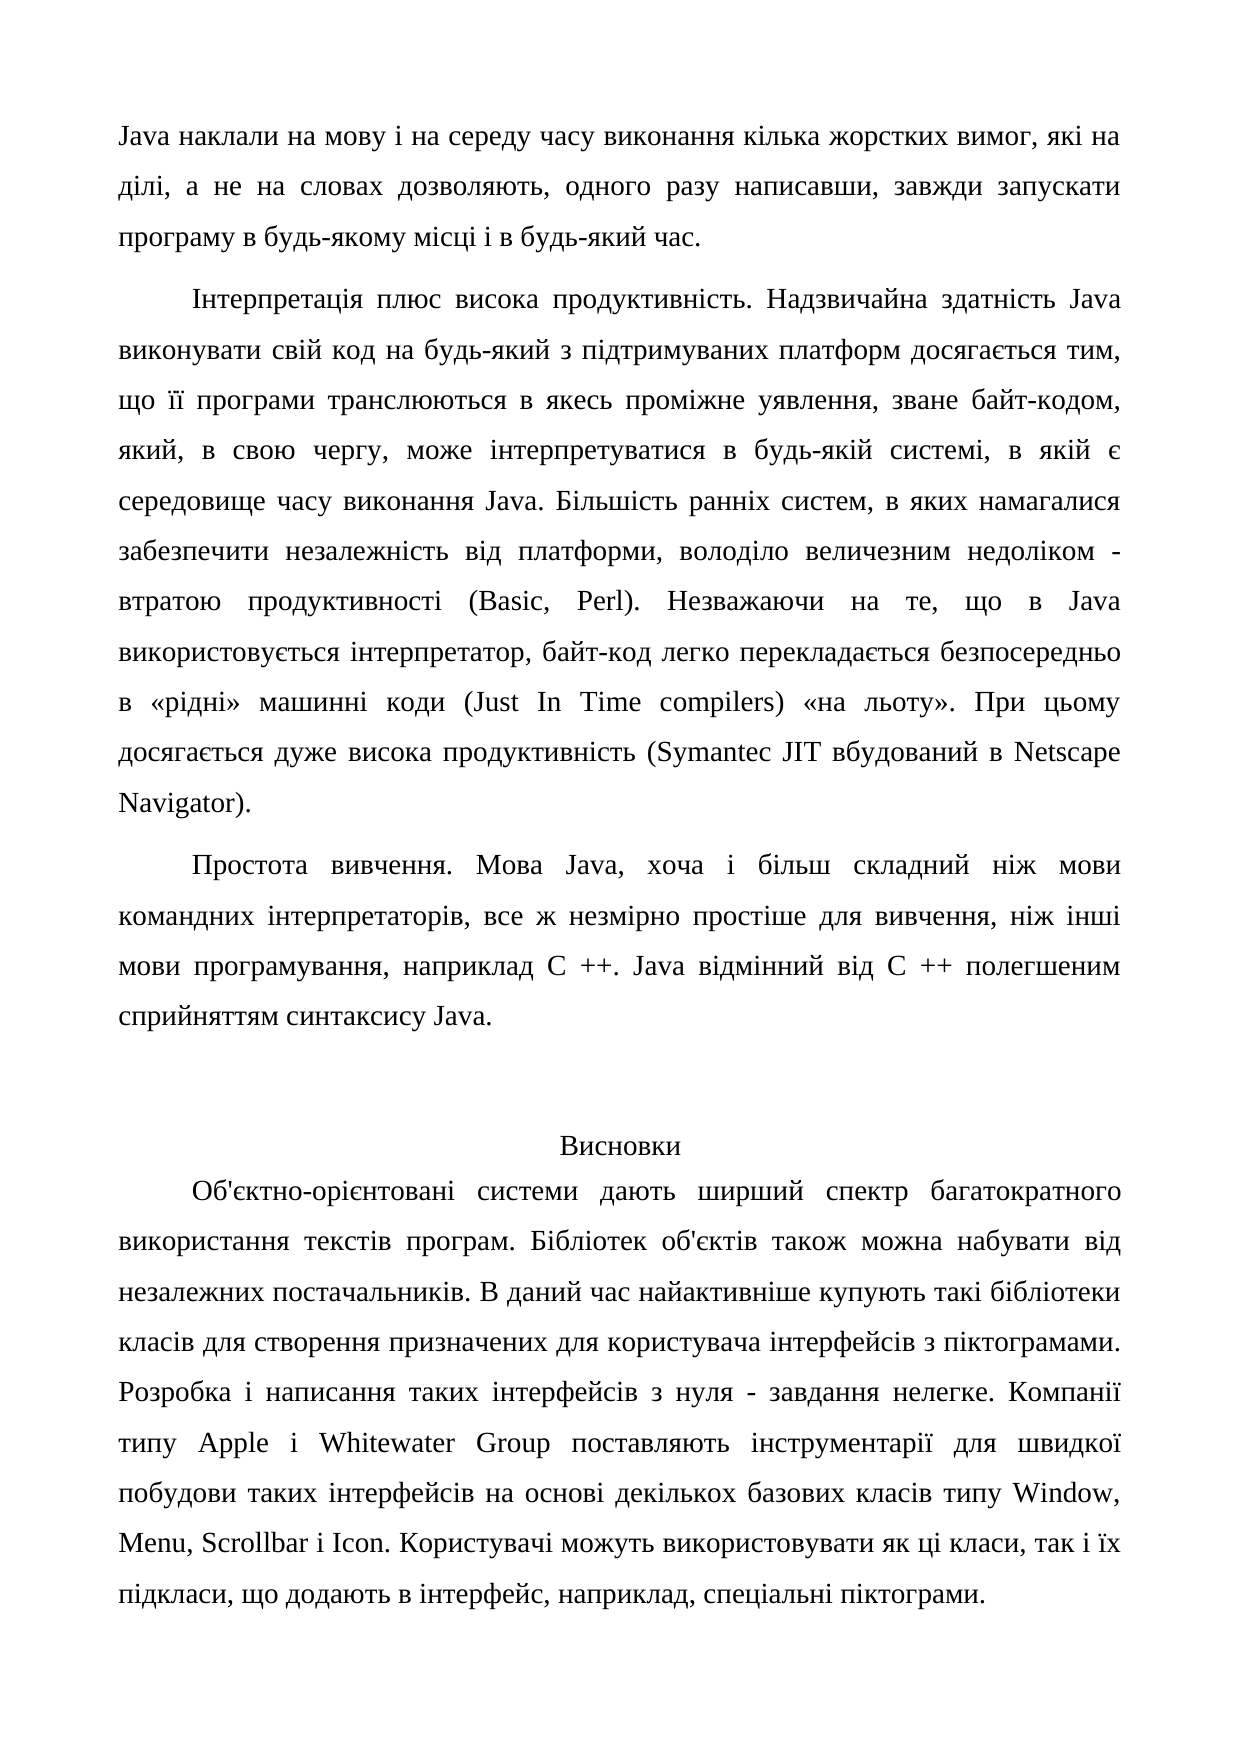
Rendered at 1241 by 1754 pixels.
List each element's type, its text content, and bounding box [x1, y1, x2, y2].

text Java наклали на мову і на середу часу виконання кілька жорстких вимог, які на ділі, а не на словах дозволяють, одного разу написавши, завжди запускати програму в будь-якому місці і в будь-який час. [118, 118, 1122, 252]
text Висновки [118, 1128, 1122, 1161]
text Інтерпретація плюс висока продуктивність. Надзвичайна здатність Java виконувати свій код на будь-який з підтримуваних платформ досягається тим, що її програми транслюються в якесь проміжне уявлення, зване байт-кодом, який, в свою чергу, може інтерпретуватися в будь-якій системі, в якій є середовище часу виконання Java. Більшість ранніх систем, в яких намагалися забезпечити незалежність від платформи, володіло величезним недоліком - втратою продуктивності (Basic, Perl). Незважаючи на те, що в Java використовується інтерпретатор, байт-код легко перекладається безпосередньо в «рідні» машинні коди (Just In Time compilers) «на льоту». При цьому досягається дуже висока продуктивність (Symantec JIT вбудований в Netscape Navigator). [118, 282, 1122, 818]
text Об'єктно-орієнтовані системи дають ширший спектр багатократного використання текстів програм. Бібліотек об'єктів також можна набувати від незалежних постачальників. В даний час найактивніше купують такі бібліотеки класів для створення призначених для користувача інтерфейсів з піктограмами. Розробка і написання таких інтерфейсів з нуля - завдання нелегке. Компанії типу Apple і Whitewater Group поставляють інструментарії для швидкої побудови таких інтерфейсів на основі декількох базових класів типу Window, Menu, Scrollbar і Icon. Користувачі можуть використовувати як ці класи, так і їх підкласи, що додають в інтерфейс, наприклад, спеціальні піктограми. [118, 1173, 1122, 1609]
text Простота вивчення. Мова Java, хоча і більш складний ніж мови командних інтерпретаторів, все ж незмірно простіше для вивчення, ніж інші мови програмування, наприклад C ++. Java відмінний від С ++ полегшеним сприйняттям синтаксису Java. [118, 847, 1122, 1032]
